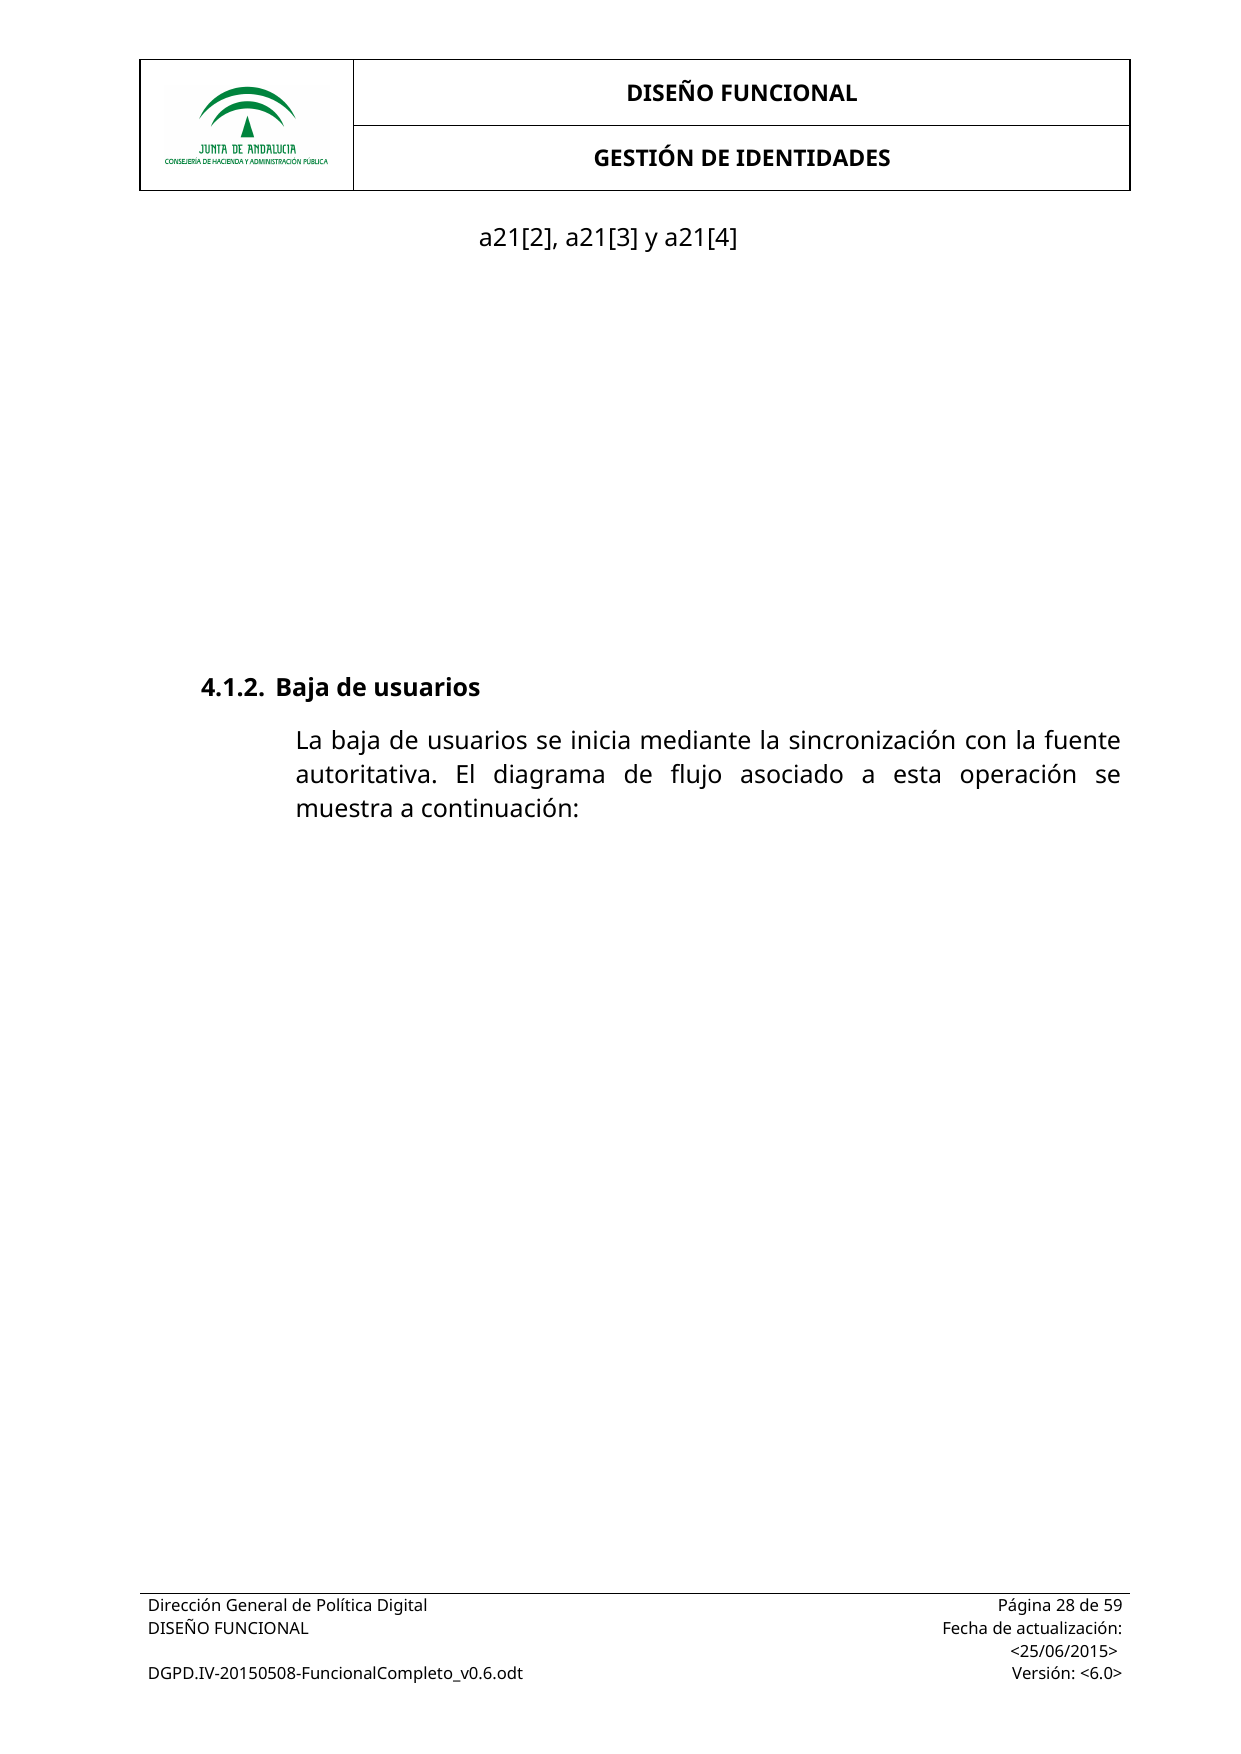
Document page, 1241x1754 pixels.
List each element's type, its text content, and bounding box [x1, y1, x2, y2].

text La baja de usuarios se inicia mediante la sincronización con la fuente autoritativa. El diagrama de flujo asociado a esta operación se muestra a continuación: [295, 723, 1122, 825]
list a21[2], a21[3] y a21[4] [441, 220, 1122, 254]
subtitle Baja de usuarios [201, 670, 1122, 704]
picture [164, 85, 330, 165]
